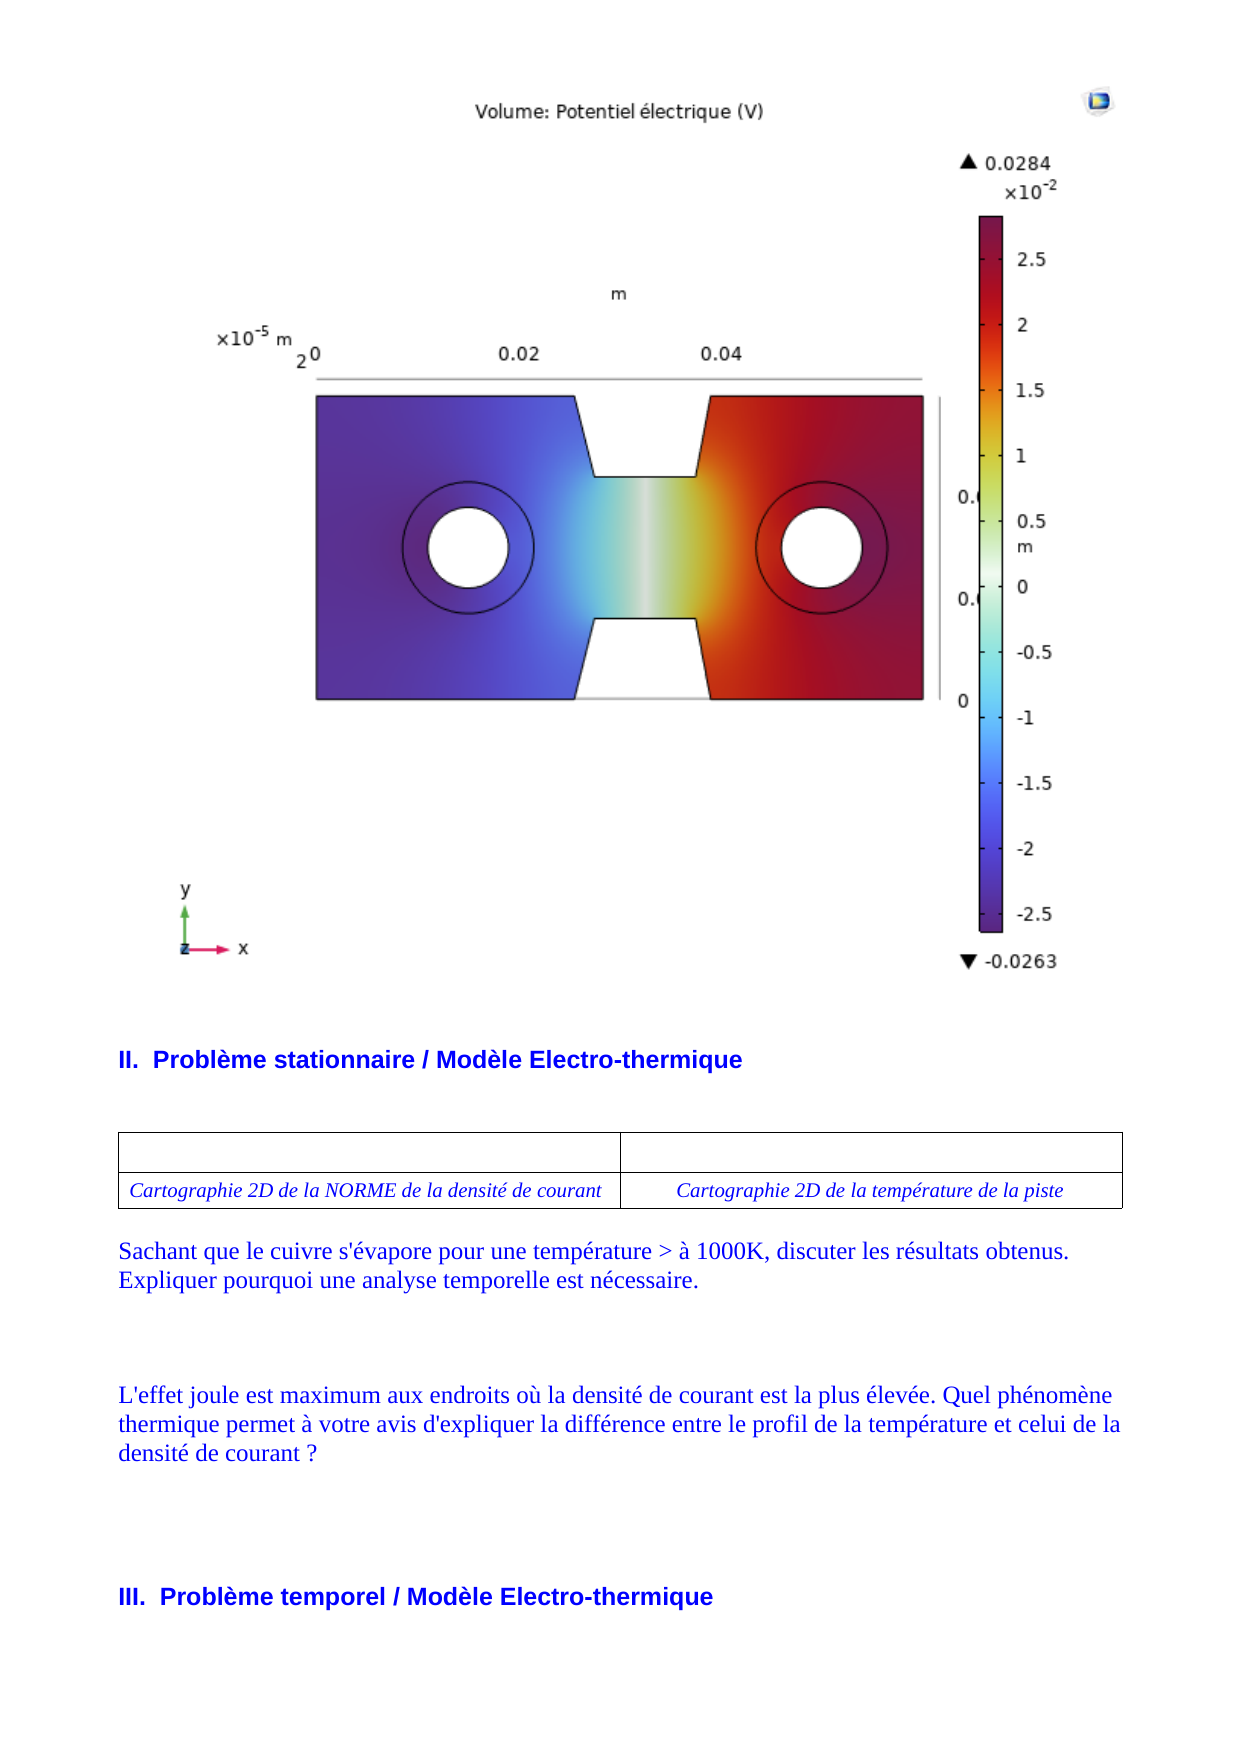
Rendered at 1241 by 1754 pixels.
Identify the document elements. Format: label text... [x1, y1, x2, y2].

table_header [621, 1133, 1122, 1172]
text L'effet joule est maximum aux endroits où la densité de courant est la plus élevée. Quel phénomène thermique permet à votre avis d'expliquer la différence entre le profil de la température et celui de la densité de courant ? [118, 1380, 1122, 1466]
text Sachant que le cuivre s'évapore pour une température > à 1000K, discuter les résultats obtenus. Expliquer pourquoi une analyse temporelle est nécessaire. [118, 1236, 1122, 1294]
text II. Problème stationnaire / Modèle Electro-thermique [118, 1045, 1122, 1074]
table_cell Cartographie 2D de la NORME de la densité de courant [119, 1173, 620, 1208]
picture [118, 79, 1122, 1017]
table_cell Cartographie 2D de la température de la piste [621, 1173, 1122, 1208]
table_header [119, 1133, 620, 1172]
text III. Problème temporel / Modèle Electro-thermique [118, 1581, 1122, 1610]
